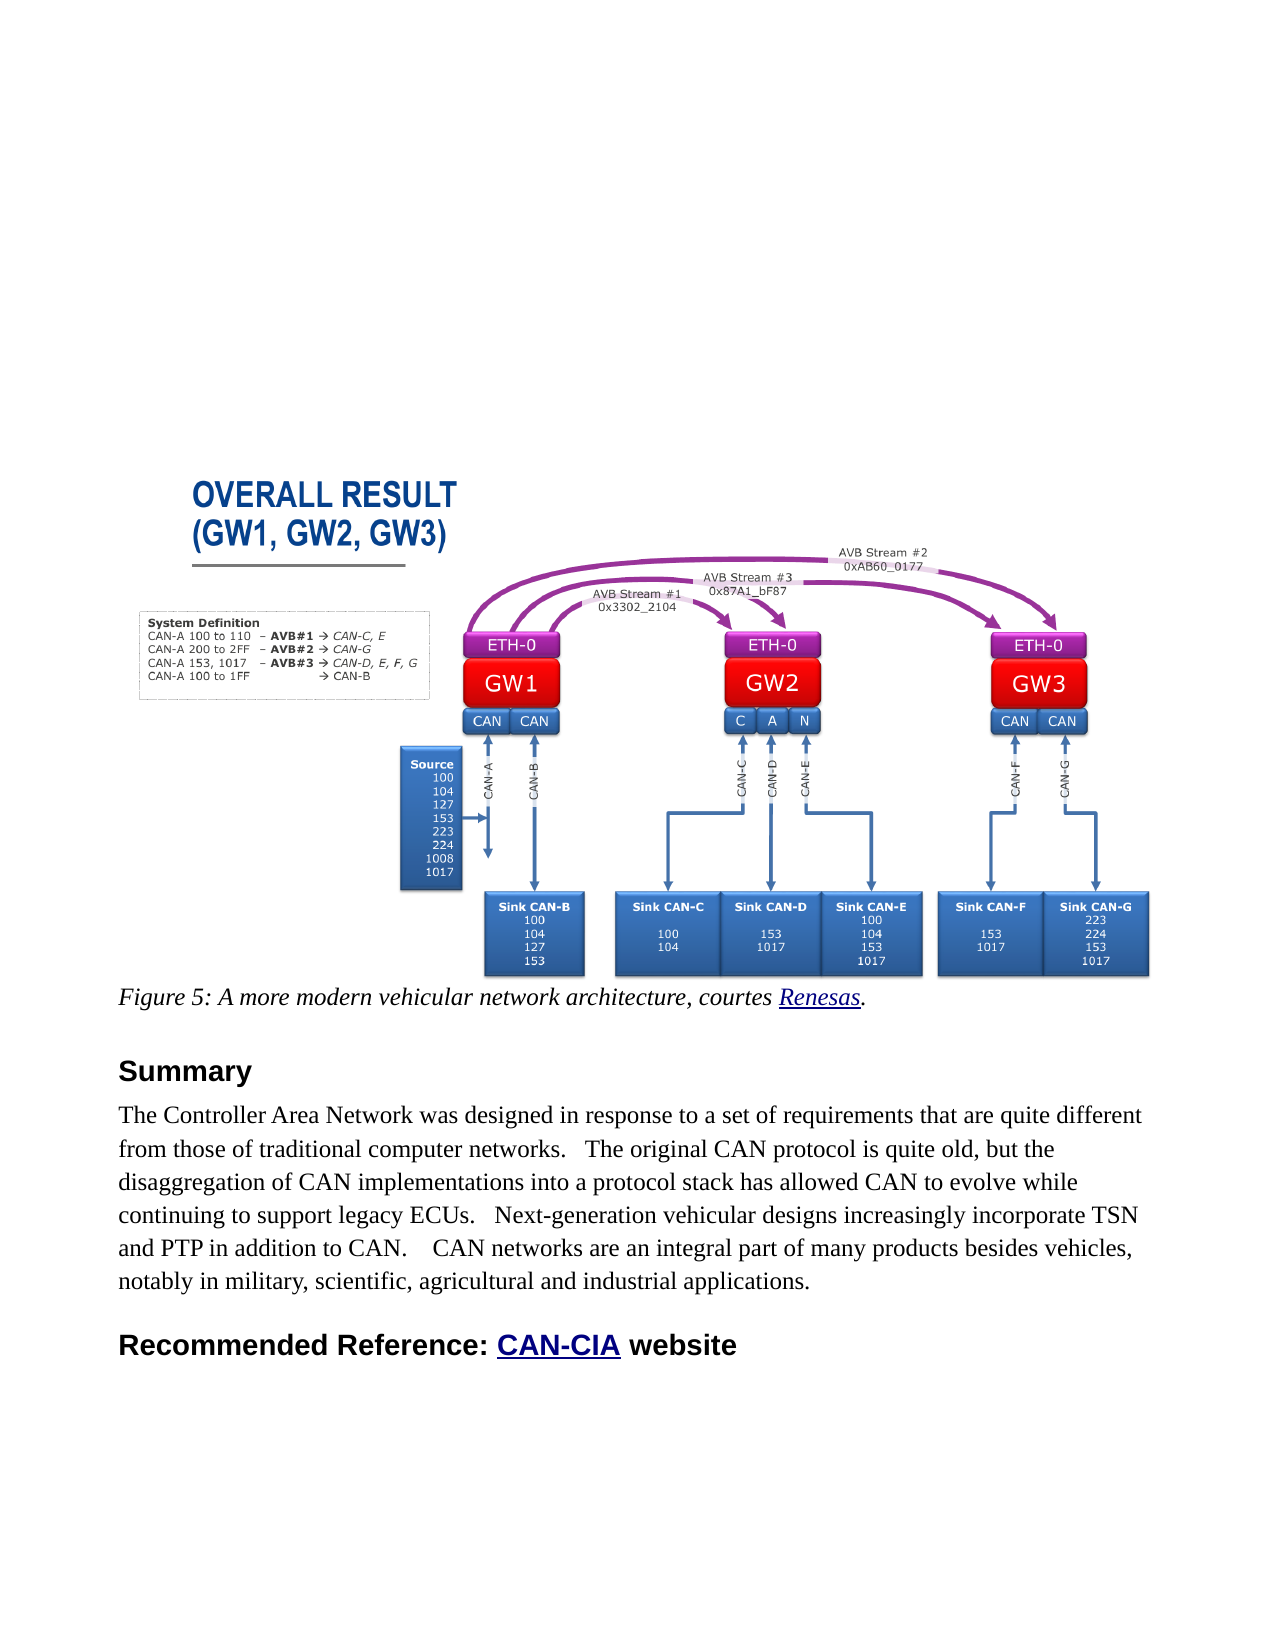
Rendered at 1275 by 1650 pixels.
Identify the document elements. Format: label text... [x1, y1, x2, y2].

text Figure 5: A more modern vehicular network architecture, courtes Renesas. [118, 983, 1157, 1011]
subtitle Recommended Reference: CAN-CIA website [118, 1328, 1157, 1362]
picture [118, 446, 1157, 983]
text The Controller Area Network was designed in response to a set of requirements that are quite different from those of traditional computer networks. The original CAN protocol is quite old, but the disaggregation of CAN implementations into a protocol stack has allowed CAN to evolve while continuing to support legacy ECUs. Next-generation vehicular designs increasingly incorporate TSN and PTP in addition to CAN. CAN networks are an integral part of many products besides vehicles, notably in military, scientific, agricultural and industrial applications. [118, 1101, 1157, 1294]
subtitle Summary [118, 1054, 1157, 1088]
